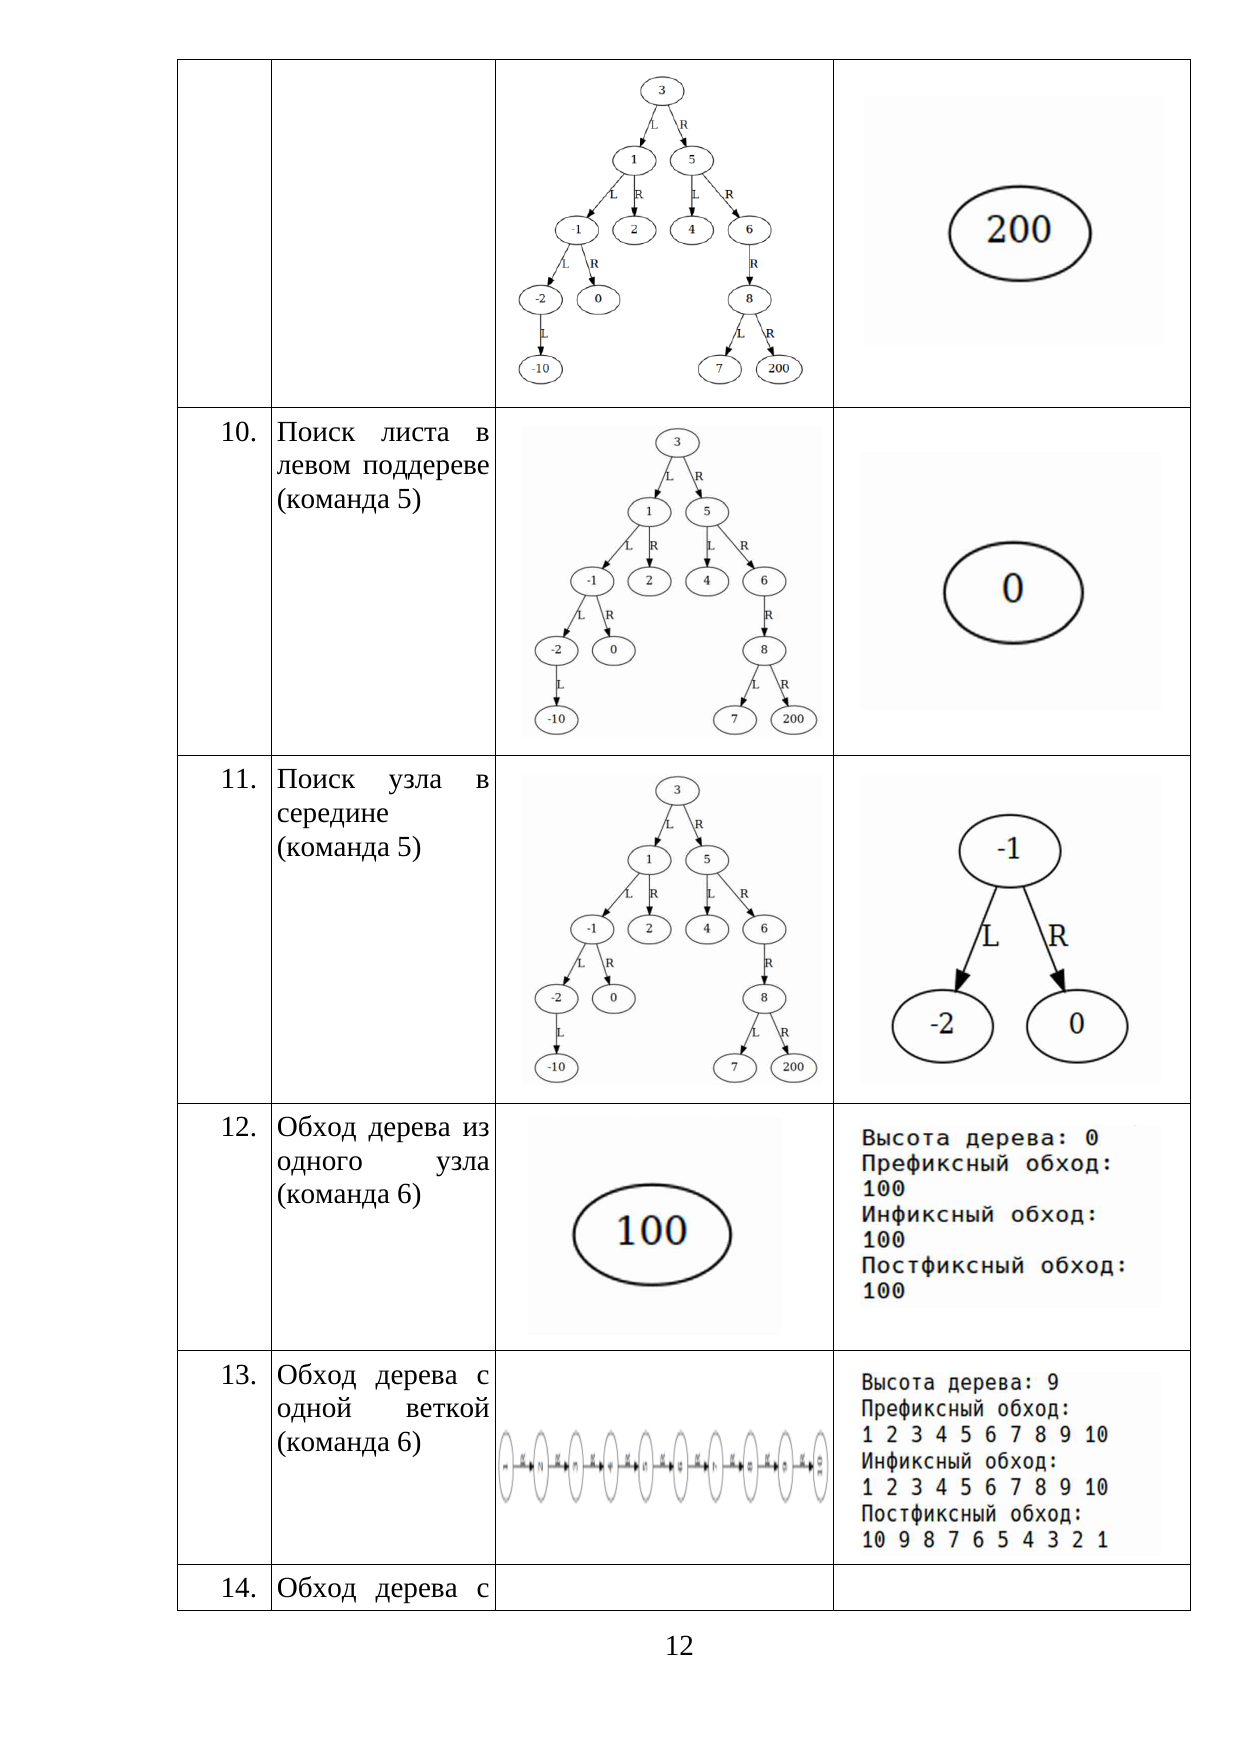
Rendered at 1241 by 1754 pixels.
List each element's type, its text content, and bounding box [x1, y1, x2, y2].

picture [498, 1367, 830, 1561]
table_cell [834, 408, 1190, 755]
table_cell Обход дерева с одной веткой (команда 6) [272, 1351, 495, 1564]
table_cell [178, 1565, 271, 1610]
table_cell [496, 60, 833, 407]
picture [860, 1125, 1161, 1308]
table_cell [834, 1351, 1190, 1564]
table_cell [178, 1351, 271, 1564]
picture [860, 452, 1161, 710]
picture [860, 1372, 1161, 1556]
table_cell Поиск листа в левом поддереве (команда 5) [272, 408, 495, 755]
table_cell [178, 756, 271, 1103]
picture [860, 774, 1161, 1085]
picture [527, 1118, 781, 1335]
table_cell [834, 1565, 1190, 1610]
table_cell [496, 408, 833, 755]
table_cell [496, 756, 833, 1103]
table_cell [178, 408, 271, 755]
table_cell Поиск узла в середине (команда 5) [272, 756, 495, 1103]
table_cell [178, 60, 271, 407]
table_cell [834, 1104, 1190, 1350]
table_cell [496, 1351, 833, 1564]
picture [522, 774, 823, 1085]
table_cell [178, 1104, 271, 1350]
picture [522, 426, 823, 737]
table_cell [834, 60, 1190, 407]
table_cell Обход дерева из одного узла (команда 6) [272, 1104, 495, 1350]
table_cell [496, 1565, 833, 1610]
picture [506, 74, 808, 386]
table_cell [496, 1104, 833, 1350]
picture [863, 96, 1165, 345]
table_cell [834, 756, 1190, 1103]
table_cell Обход дерева с [272, 1565, 495, 1610]
table_cell [272, 60, 495, 407]
